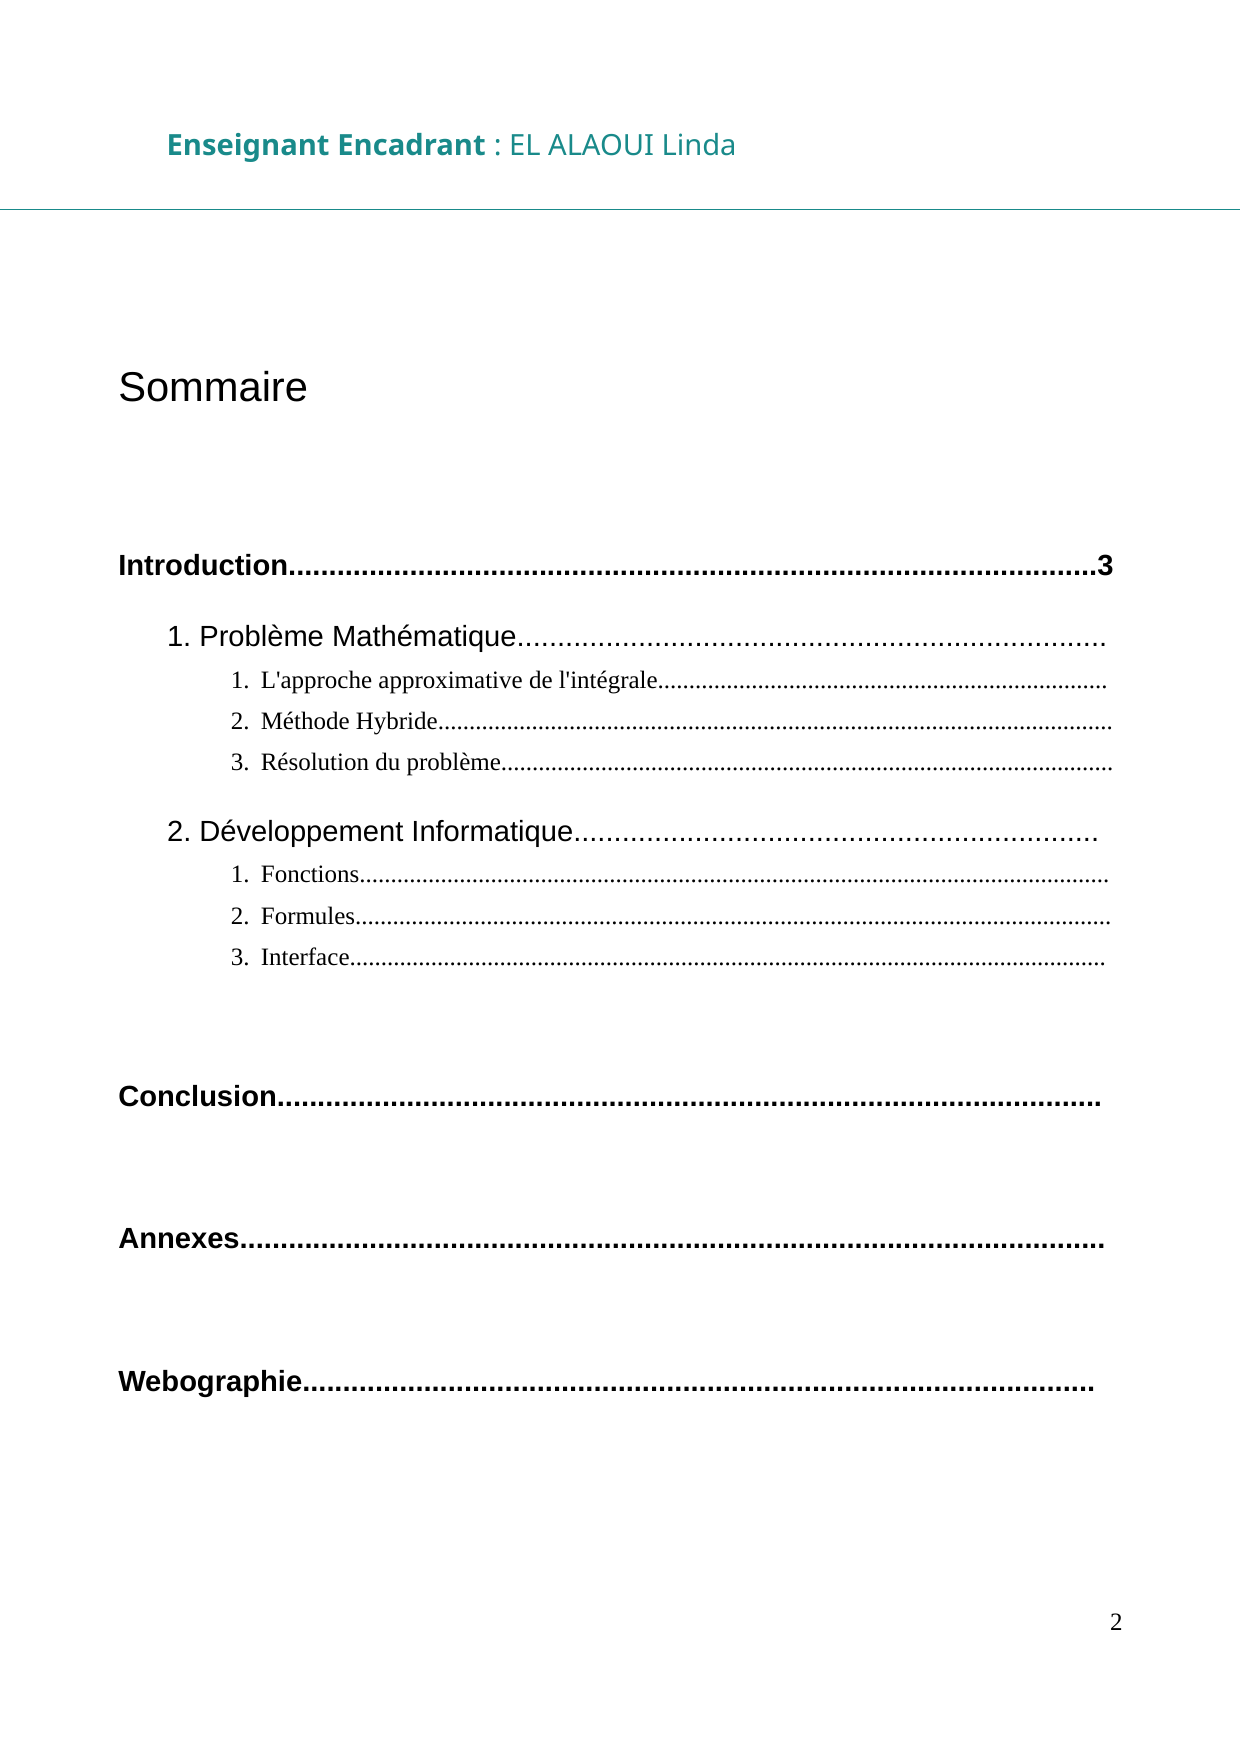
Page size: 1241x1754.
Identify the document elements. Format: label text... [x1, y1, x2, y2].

subtitle Introduction....................................................................................................3 [118, 548, 1122, 581]
text Sommaire [118, 362, 1122, 410]
list L'approche approximative de l'intégrale........................................................................ [231, 665, 1122, 693]
subtitle 2. Développement Informatique................................................................. [118, 813, 1122, 847]
list Interface......................................................................................................................... [231, 942, 1122, 971]
subtitle Conclusion...................................................................................................... [118, 1079, 1122, 1113]
list Fonctions........................................................................................................................ [231, 859, 1122, 888]
list Formules......................................................................................................................... [231, 901, 1122, 929]
subtitle 1. Problème Mathématique......................................................................... [118, 619, 1122, 652]
list Résolution du problème.................................................................................................. [231, 747, 1122, 776]
subtitle Annexes........................................................................................................... [118, 1221, 1122, 1255]
table_header Enseignant Encadrant : EL ALAOUI Linda [0, 118, 1240, 209]
list Méthode Hybride............................................................................................................ [231, 706, 1122, 735]
subtitle Webographie.................................................................................................. [118, 1363, 1122, 1397]
